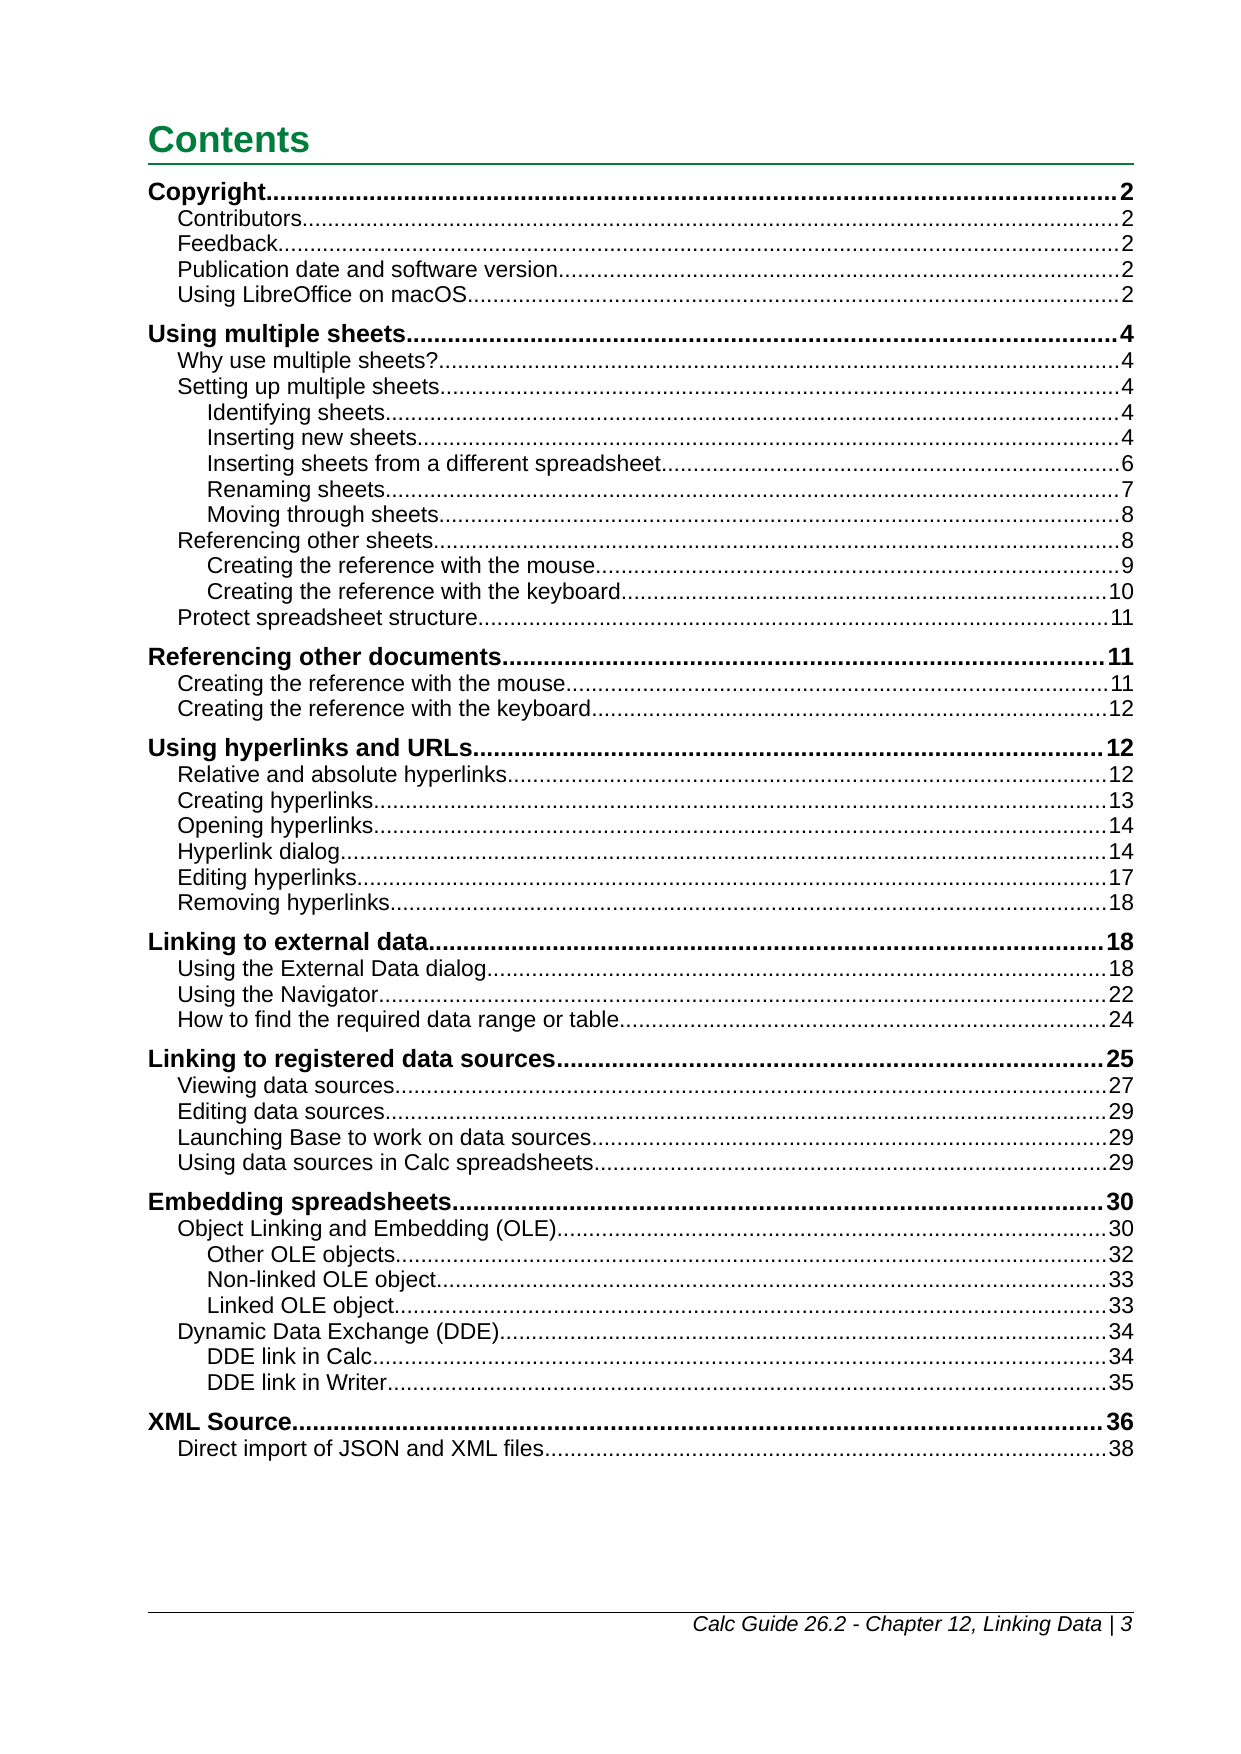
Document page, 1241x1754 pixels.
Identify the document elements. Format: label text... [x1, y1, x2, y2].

text Viewing data sources 27 [177, 1073, 1134, 1099]
text Identifying sheets 4 [207, 399, 1134, 425]
text Inserting sheets from a different spreadsheet 6 [207, 451, 1134, 476]
text Contributors 2 [177, 205, 1134, 231]
text DDE link in Writer 35 [207, 1370, 1134, 1395]
text Object Linking and Embedding (OLE) 30 [177, 1216, 1134, 1242]
text Inserting new sheets 4 [207, 425, 1134, 451]
text Creating the reference with the keyboard 12 [177, 696, 1134, 722]
text Using multiple sheets 4 [148, 320, 1134, 348]
text Direct import of JSON and XML files 38 [177, 1436, 1134, 1461]
text Protect spreadsheet structure 11 [177, 604, 1134, 630]
text Creating the reference with the mouse 11 [177, 670, 1134, 696]
text Hyperlink dialog 14 [177, 839, 1134, 864]
text Publication date and software version 2 [177, 257, 1134, 282]
text Linked OLE object 33 [207, 1293, 1134, 1318]
text Setting up multiple sheets 4 [177, 374, 1134, 399]
text Feedback 2 [177, 231, 1134, 257]
text Creating hyperlinks 13 [177, 787, 1134, 813]
text Linking to registered data sources 25 [148, 1045, 1134, 1073]
text Removing hyperlinks 18 [177, 890, 1134, 916]
text Launching Base to work on data sources 29 [177, 1124, 1134, 1150]
text How to find the required data range or table 24 [177, 1007, 1134, 1033]
text Editing data sources 29 [177, 1099, 1134, 1124]
text Referencing other sheets 8 [177, 527, 1134, 553]
text XML Source 36 [148, 1408, 1134, 1436]
text Using LibreOffice on macOS 2 [177, 282, 1134, 308]
text Using the External Data dialog 18 [177, 956, 1134, 982]
subtitle Contents [148, 118, 1134, 163]
text Non-linked OLE object 33 [207, 1267, 1134, 1293]
text Other OLE objects 32 [207, 1242, 1134, 1267]
text Renaming sheets 7 [207, 476, 1134, 502]
text Using the Navigator 22 [177, 982, 1134, 1007]
text Copyright 2 [148, 177, 1134, 205]
text Why use multiple sheets? 4 [177, 348, 1134, 374]
text Opening hyperlinks 14 [177, 813, 1134, 839]
text DDE link in Calc 34 [207, 1344, 1134, 1370]
text Using data sources in Calc spreadsheets 29 [177, 1150, 1134, 1176]
text Referencing other documents 11 [148, 642, 1134, 670]
text Dynamic Data Exchange (DDE) 34 [177, 1318, 1134, 1344]
text Creating the reference with the keyboard 10 [207, 579, 1134, 604]
text Creating the reference with the mouse 9 [207, 553, 1134, 579]
text Moving through sheets 8 [207, 502, 1134, 527]
text Using hyperlinks and URLs 12 [148, 734, 1134, 762]
text Editing hyperlinks 17 [177, 864, 1134, 890]
text Linking to external data 18 [148, 928, 1134, 956]
text Relative and absolute hyperlinks 12 [177, 762, 1134, 787]
text Embedding spreadsheets 30 [148, 1188, 1134, 1216]
